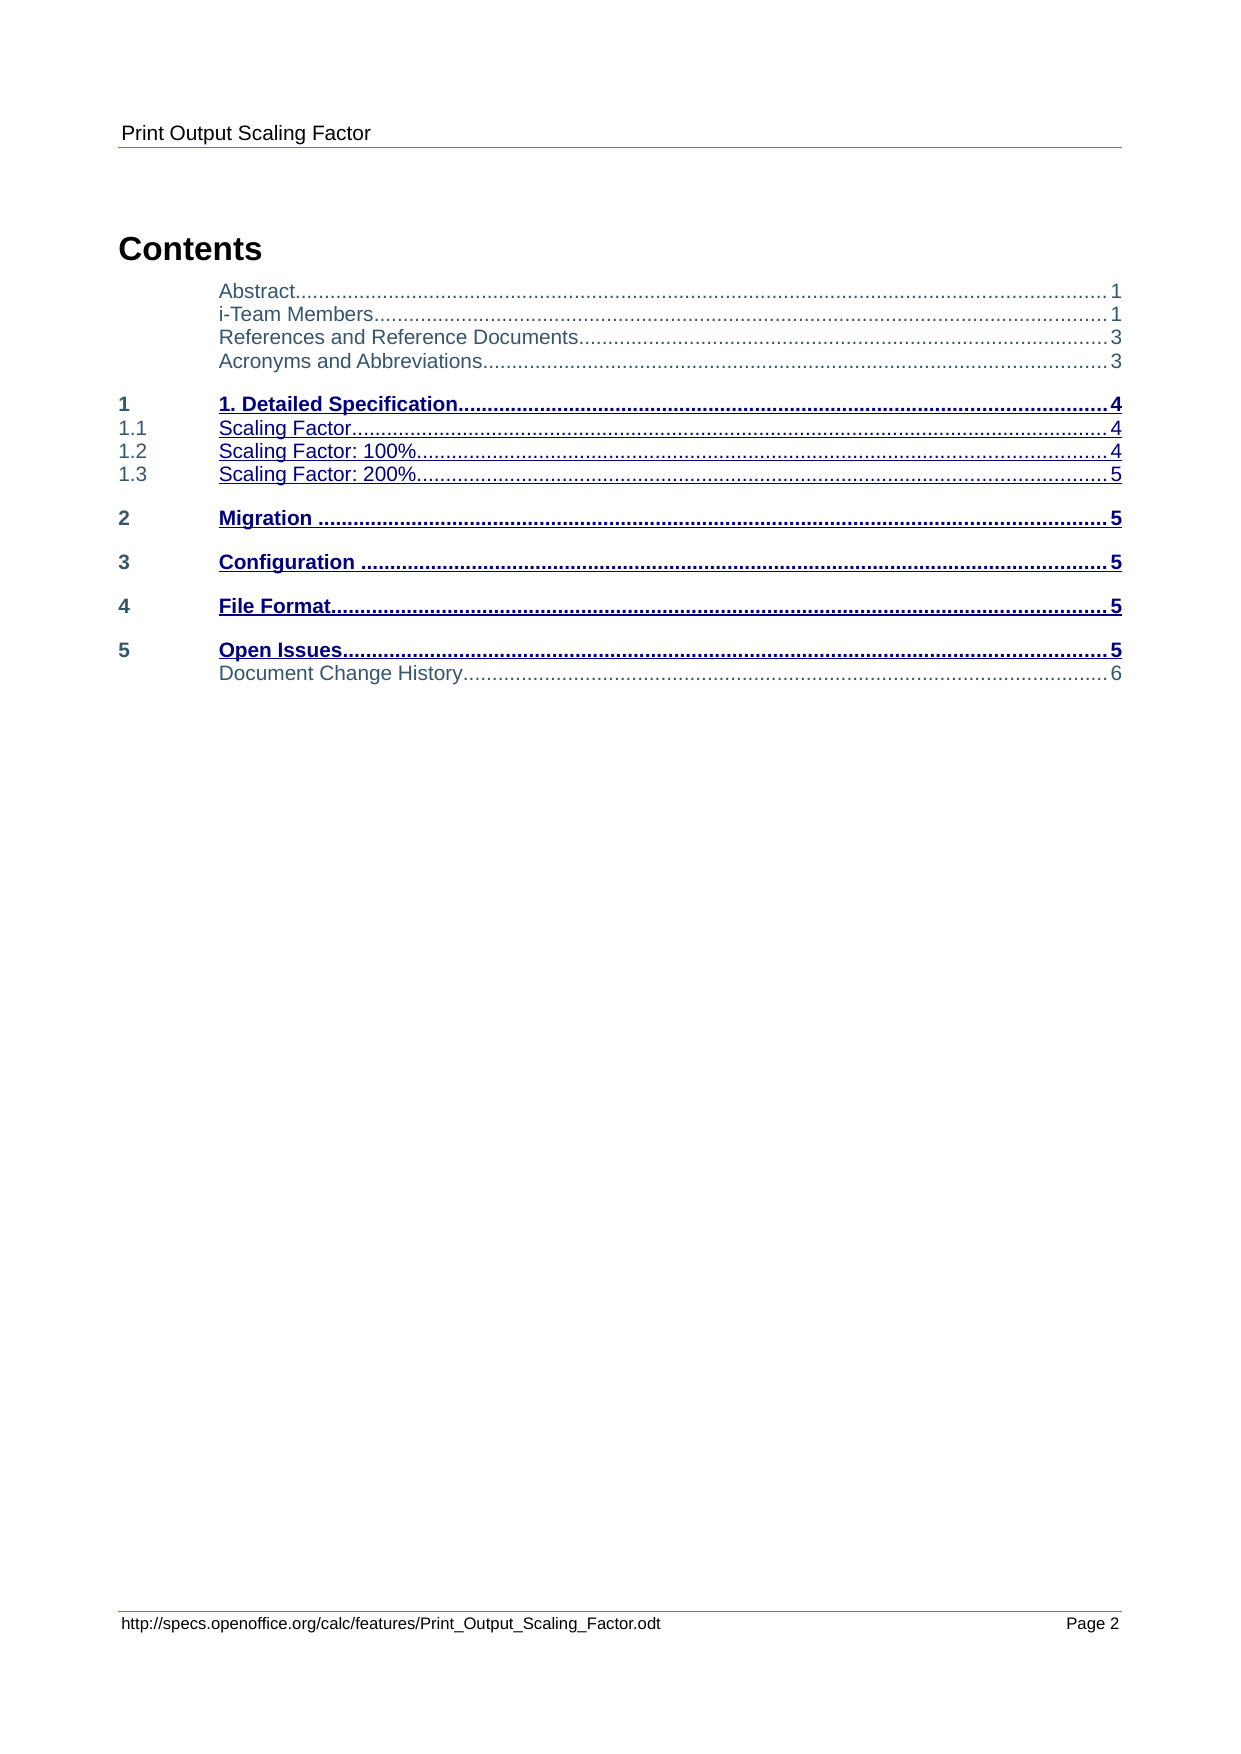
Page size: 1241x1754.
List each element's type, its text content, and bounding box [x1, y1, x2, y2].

text 1.3 Scaling Factor: 200% 5 [118, 463, 1122, 486]
text References and Reference Documents 3 [118, 326, 1122, 349]
text 1.2 Scaling Factor: 100% 4 [118, 439, 1122, 463]
text Abstract 1 [118, 279, 1122, 303]
text 1 1. Detailed Specification 4 [118, 393, 1122, 416]
text 5 Open Issues 5 [118, 638, 1122, 661]
text 3 Configuration 5 [118, 550, 1122, 574]
text Acronyms and Abbreviations 3 [118, 349, 1122, 372]
text i-Team Members 1 [118, 303, 1122, 326]
text 1.1 Scaling Factor 4 [118, 416, 1122, 439]
text Document Change History 6 [118, 661, 1122, 684]
text 4 File Format 5 [118, 594, 1122, 617]
text 2 Migration 5 [118, 507, 1122, 530]
subtitle Contents [118, 230, 1122, 267]
